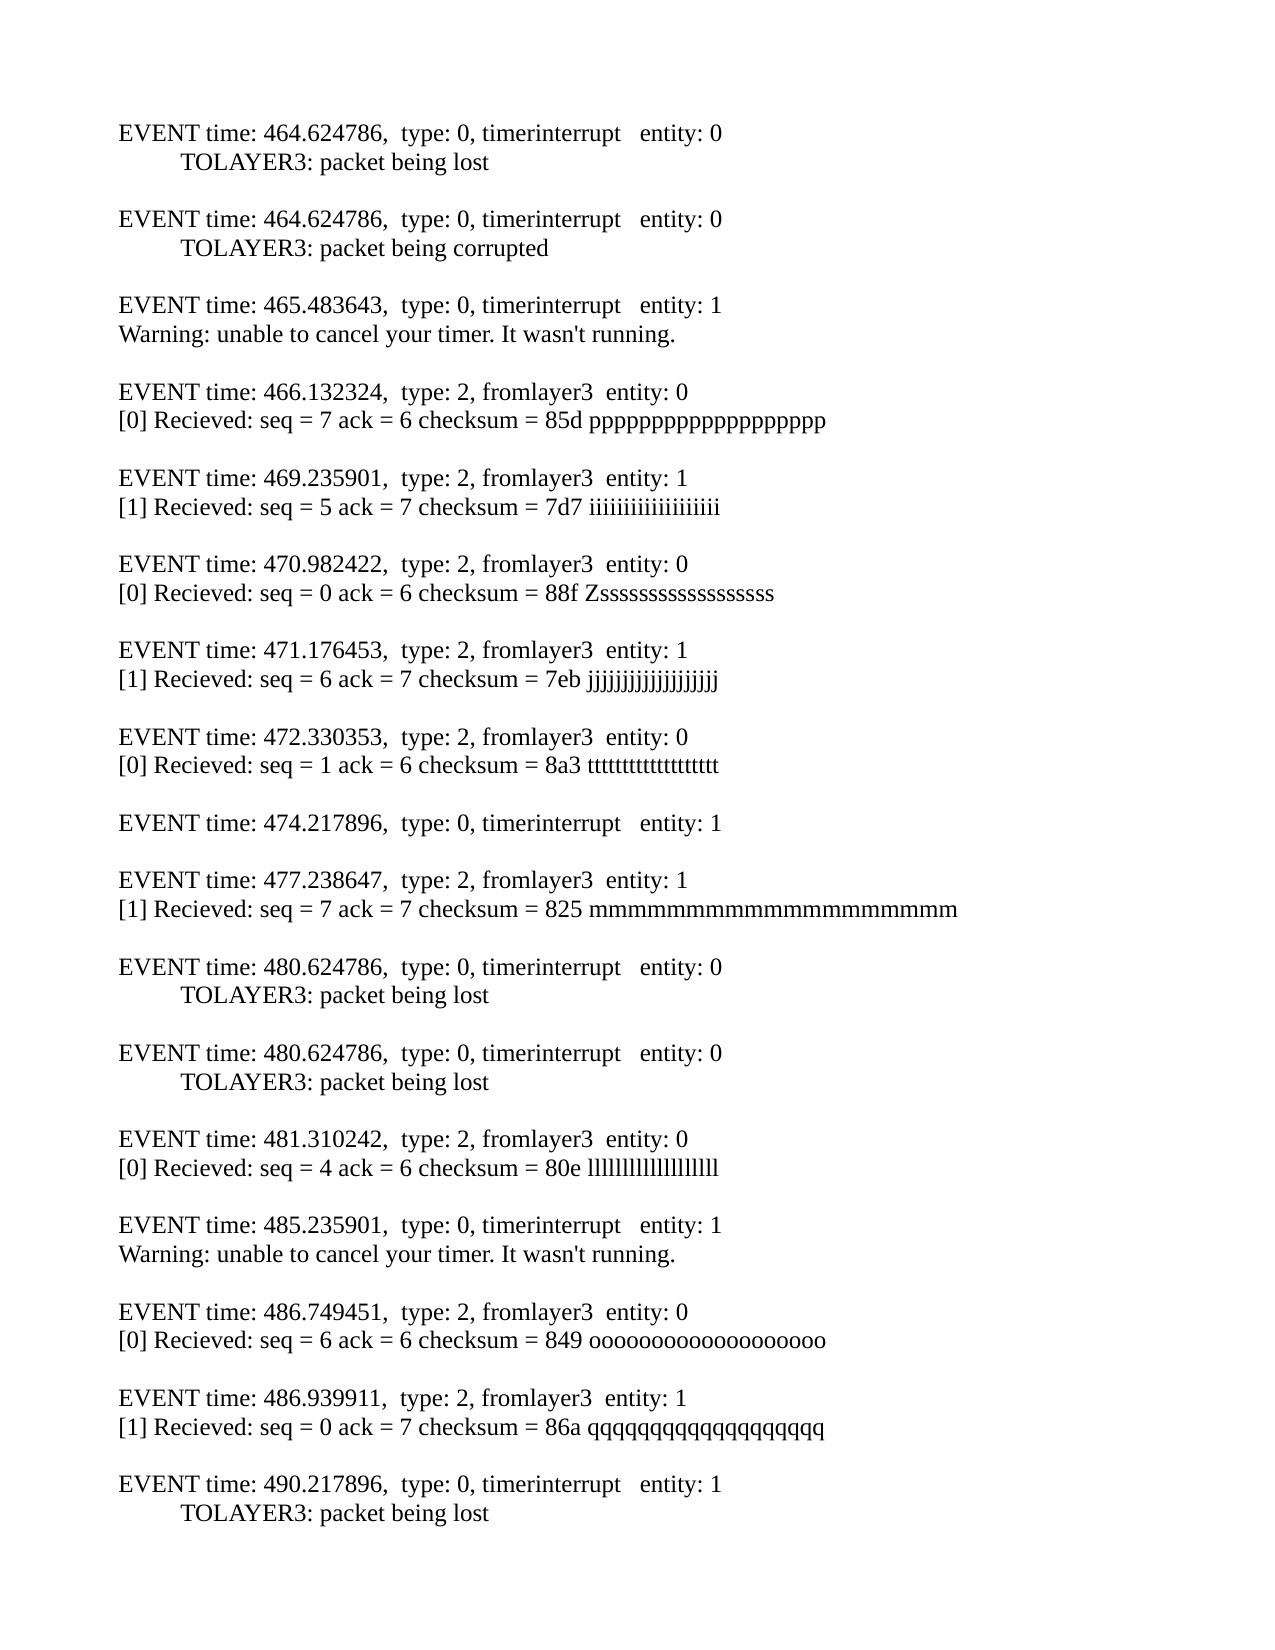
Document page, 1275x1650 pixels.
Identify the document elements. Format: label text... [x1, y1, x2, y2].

text Warning: unable to cancel your timer. It wasn't running. [118, 319, 1157, 348]
text EVENT time: 486.749451, type: 2, fromlayer3 entity: 0 [118, 1297, 1157, 1326]
text [1] Recieved: seq = 5 ack = 7 checksum = 7d7 iiiiiiiiiiiiiiiiiii [118, 492, 1157, 521]
text [0] Recieved: seq = 7 ack = 6 checksum = 85d ppppppppppppppppppp [118, 406, 1157, 434]
text EVENT time: 464.624786, type: 0, timerinterrupt entity: 0 [118, 118, 1157, 147]
text EVENT time: 474.217896, type: 0, timerinterrupt entity: 1 [118, 808, 1157, 837]
text [1] Recieved: seq = 6 ack = 7 checksum = 7eb jjjjjjjjjjjjjjjjjjj [118, 664, 1157, 693]
text EVENT time: 485.235901, type: 0, timerinterrupt entity: 1 [118, 1211, 1157, 1239]
text EVENT time: 477.238647, type: 2, fromlayer3 entity: 1 [118, 866, 1157, 894]
text EVENT time: 466.132324, type: 2, fromlayer3 entity: 0 [118, 377, 1157, 406]
text TOLAYER3: packet being lost [118, 1067, 1157, 1096]
text EVENT time: 469.235901, type: 2, fromlayer3 entity: 1 [118, 463, 1157, 492]
text [0] Recieved: seq = 0 ack = 6 checksum = 88f Zssssssssssssssssss [118, 578, 1157, 607]
text TOLAYER3: packet being corrupted [118, 233, 1157, 262]
text EVENT time: 465.483643, type: 0, timerinterrupt entity: 1 [118, 291, 1157, 319]
text EVENT time: 481.310242, type: 2, fromlayer3 entity: 0 [118, 1124, 1157, 1153]
text TOLAYER3: packet being lost [118, 1498, 1157, 1527]
text TOLAYER3: packet being lost [118, 981, 1157, 1009]
text EVENT time: 480.624786, type: 0, timerinterrupt entity: 0 [118, 1038, 1157, 1067]
text TOLAYER3: packet being lost [118, 147, 1157, 176]
text EVENT time: 472.330353, type: 2, fromlayer3 entity: 0 [118, 722, 1157, 751]
text EVENT time: 464.624786, type: 0, timerinterrupt entity: 0 [118, 204, 1157, 233]
text EVENT time: 471.176453, type: 2, fromlayer3 entity: 1 [118, 636, 1157, 664]
text EVENT time: 470.982422, type: 2, fromlayer3 entity: 0 [118, 549, 1157, 578]
text Warning: unable to cancel your timer. It wasn't running. [118, 1239, 1157, 1268]
text [1] Recieved: seq = 0 ack = 7 checksum = 86a qqqqqqqqqqqqqqqqqqq [118, 1412, 1157, 1441]
text [0] Recieved: seq = 4 ack = 6 checksum = 80e lllllllllllllllllll [118, 1153, 1157, 1182]
text EVENT time: 480.624786, type: 0, timerinterrupt entity: 0 [118, 952, 1157, 981]
text EVENT time: 486.939911, type: 2, fromlayer3 entity: 1 [118, 1383, 1157, 1412]
text EVENT time: 490.217896, type: 0, timerinterrupt entity: 1 [118, 1469, 1157, 1498]
text [0] Recieved: seq = 6 ack = 6 checksum = 849 ooooooooooooooooooo [118, 1326, 1157, 1354]
text [1] Recieved: seq = 7 ack = 7 checksum = 825 mmmmmmmmmmmmmmmmmmm [118, 894, 1157, 923]
text [0] Recieved: seq = 1 ack = 6 checksum = 8a3 ttttttttttttttttttt [118, 751, 1157, 779]
